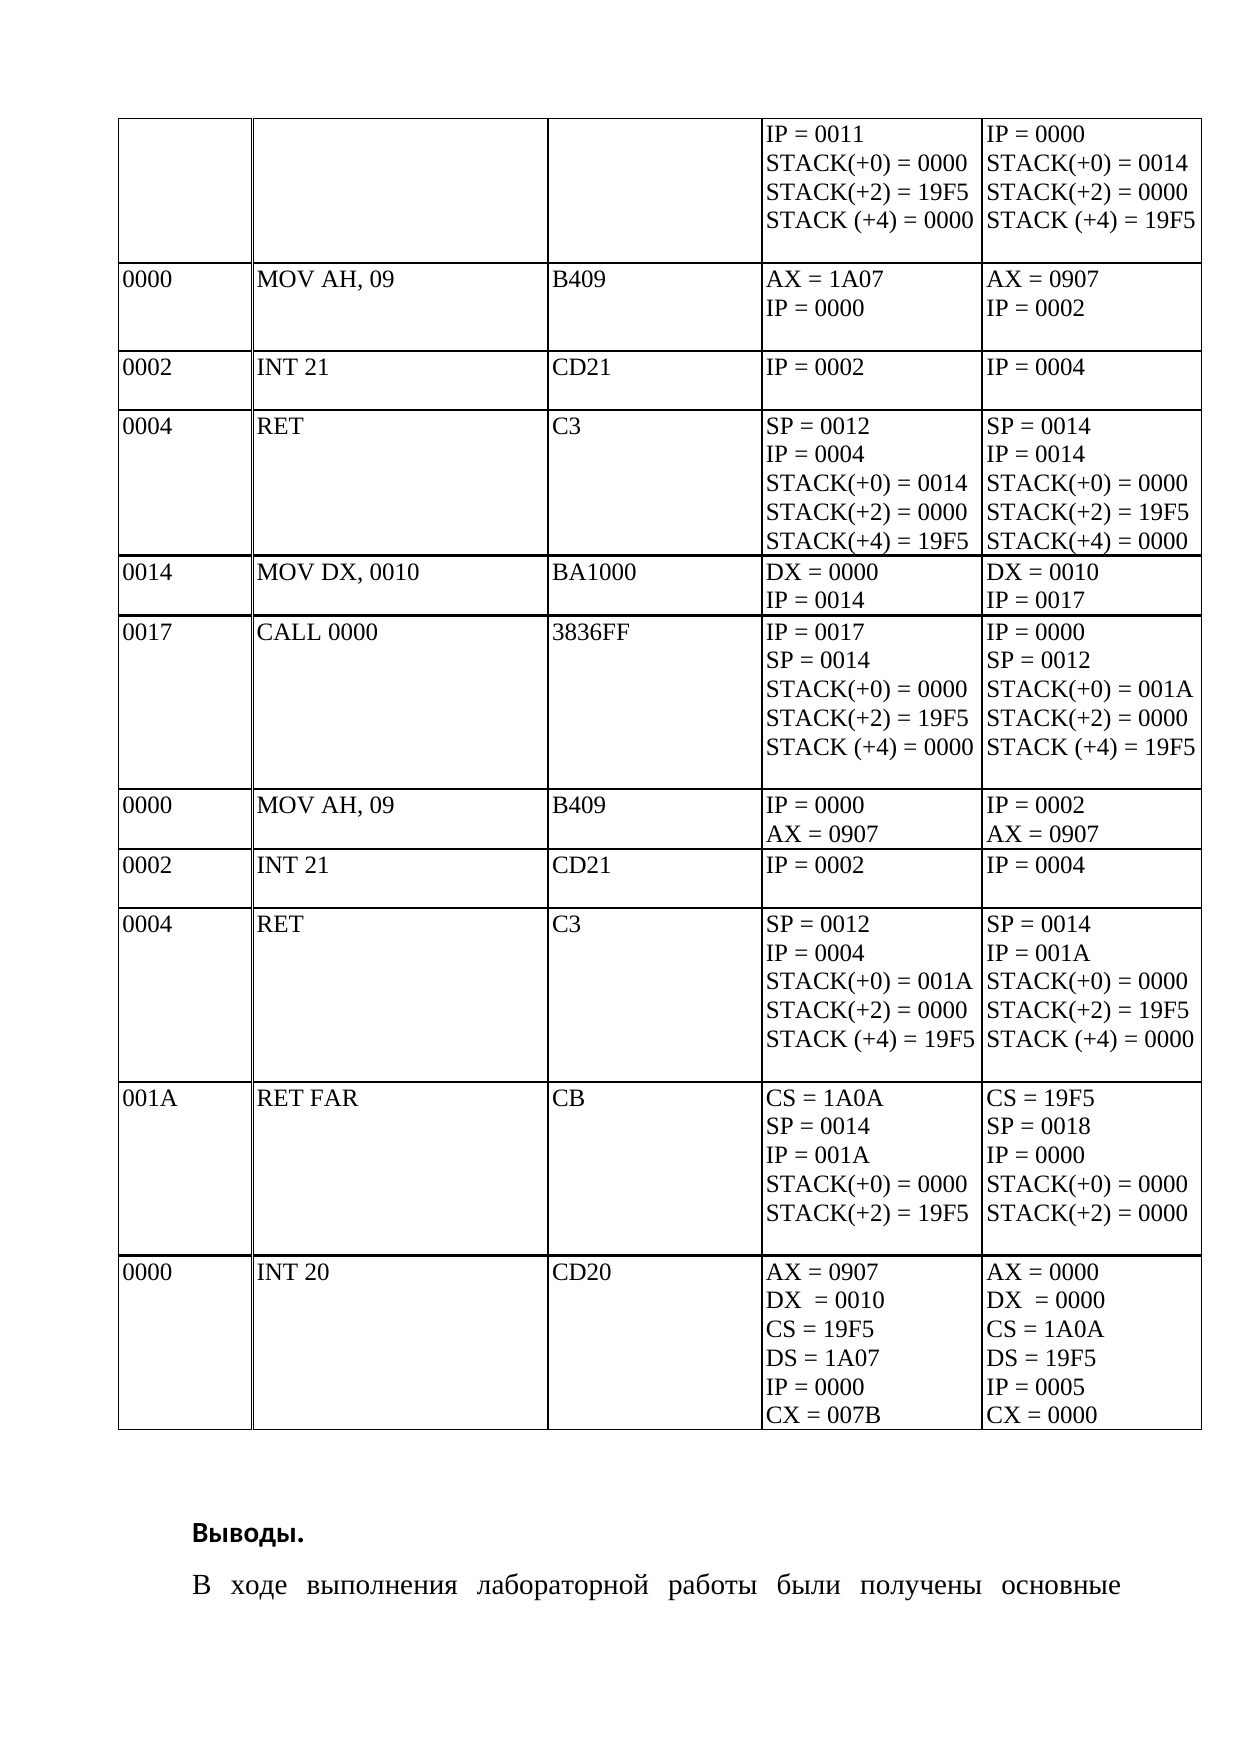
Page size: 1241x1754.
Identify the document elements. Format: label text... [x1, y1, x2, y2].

text Выводы. [118, 1514, 1122, 1550]
table_cell 0017 [119, 617, 251, 788]
table_cell AX = 0907 IP = 0002 [983, 264, 1201, 350]
table_cell RET [254, 411, 547, 554]
table_cell MOV DX, 0010 [254, 557, 547, 614]
table_cell IP = 0000 AX = 0907 [763, 790, 981, 848]
table_cell SP = 0012 IP = 0004 STACK(+0) = 001A STACK(+2) = 0000 STACK (+4) = 19F5 [763, 909, 981, 1081]
table_cell RET [254, 909, 547, 1081]
table_cell 0000 [119, 1257, 251, 1429]
table_cell 0000 [119, 264, 251, 350]
table_cell 001A [119, 1083, 251, 1254]
table_cell BA1000 [549, 557, 761, 614]
table_cell 0000 [119, 790, 251, 848]
table_cell IP = 0017 SP = 0014 STACK(+0) = 0000 STACK(+2) = 19F5 STACK (+4) = 0000 [763, 617, 981, 788]
table_cell IP = 0011 STACK(+0) = 0000 STACK(+2) = 19F5 STACK (+4) = 0000 [763, 119, 981, 262]
table_cell AX = 0000 DX = 0000 CS = 1A0A DS = 19F5 IP = 0005 CX = 0000 [983, 1257, 1201, 1429]
table_cell [549, 119, 761, 262]
table_cell IP = 0002 [763, 352, 981, 409]
table_cell CS = 19F5 SP = 0018 IP = 0000 STACK(+0) = 0000 STACK(+2) = 0000 [983, 1083, 1201, 1254]
table_cell B409 [549, 264, 761, 350]
table_cell AX = 1A07 IP = 0000 [763, 264, 981, 350]
table_cell AX = 0907 DX = 0010 CS = 19F5 DS = 1A07 IP = 0000 CX = 007B [763, 1257, 981, 1429]
table_cell CALL 0000 [254, 617, 547, 788]
table_cell IP = 0000 SP = 0012 STACK(+0) = 001A STACK(+2) = 0000 STACK (+4) = 19F5 [983, 617, 1201, 788]
table_cell SP = 0014 IP = 001A STACK(+0) = 0000 STACK(+2) = 19F5 STACK (+4) = 0000 [983, 909, 1201, 1081]
table_cell MOV AH, 09 [254, 790, 547, 848]
table_cell 0014 [119, 557, 251, 614]
table_cell RET FAR [254, 1083, 547, 1254]
table_cell SP = 0014 IP = 0014 STACK(+0) = 0000 STACK(+2) = 19F5 STACK(+4) = 0000 [983, 411, 1201, 554]
table_cell IP = 0002 AX = 0907 [983, 790, 1201, 848]
table_cell DX = 0000 IP = 0014 [763, 557, 981, 614]
table_cell IP = 0000 STACK(+0) = 0014 STACK(+2) = 0000 STACK (+4) = 19F5 [983, 119, 1201, 262]
table_cell C3 [549, 411, 761, 554]
table_cell CD21 [549, 352, 761, 409]
table_cell 0002 [119, 850, 251, 907]
table_cell C3 [549, 909, 761, 1081]
table_cell INT 20 [254, 1257, 547, 1429]
table_cell 0004 [119, 411, 251, 554]
table_cell CD21 [549, 850, 761, 907]
table_cell [119, 119, 251, 262]
table_cell CD20 [549, 1257, 761, 1429]
table_cell [254, 119, 547, 262]
table_cell CB [549, 1083, 761, 1254]
table_cell MOV AH, 09 [254, 264, 547, 350]
table_cell 0004 [119, 909, 251, 1081]
table_cell IP = 0004 [983, 850, 1201, 907]
table_cell INT 21 [254, 352, 547, 409]
table_cell IP = 0002 [763, 850, 981, 907]
table_cell CS = 1A0A SP = 0014 IP = 001A STACK(+0) = 0000 STACK(+2) = 19F5 [763, 1083, 981, 1254]
table_cell INT 21 [254, 850, 547, 907]
table_cell 3836FF [549, 617, 761, 788]
table_cell B409 [549, 790, 761, 848]
text В ходе выполнения лабораторной работы были получены основные [118, 1567, 1122, 1601]
table_cell IP = 0004 [983, 352, 1201, 409]
table_cell SP = 0012 IP = 0004 STACK(+0) = 0014 STACK(+2) = 0000 STACK(+4) = 19F5 [763, 411, 981, 554]
table_cell 0002 [119, 352, 251, 409]
table_cell DX = 0010 IP = 0017 [983, 557, 1201, 614]
